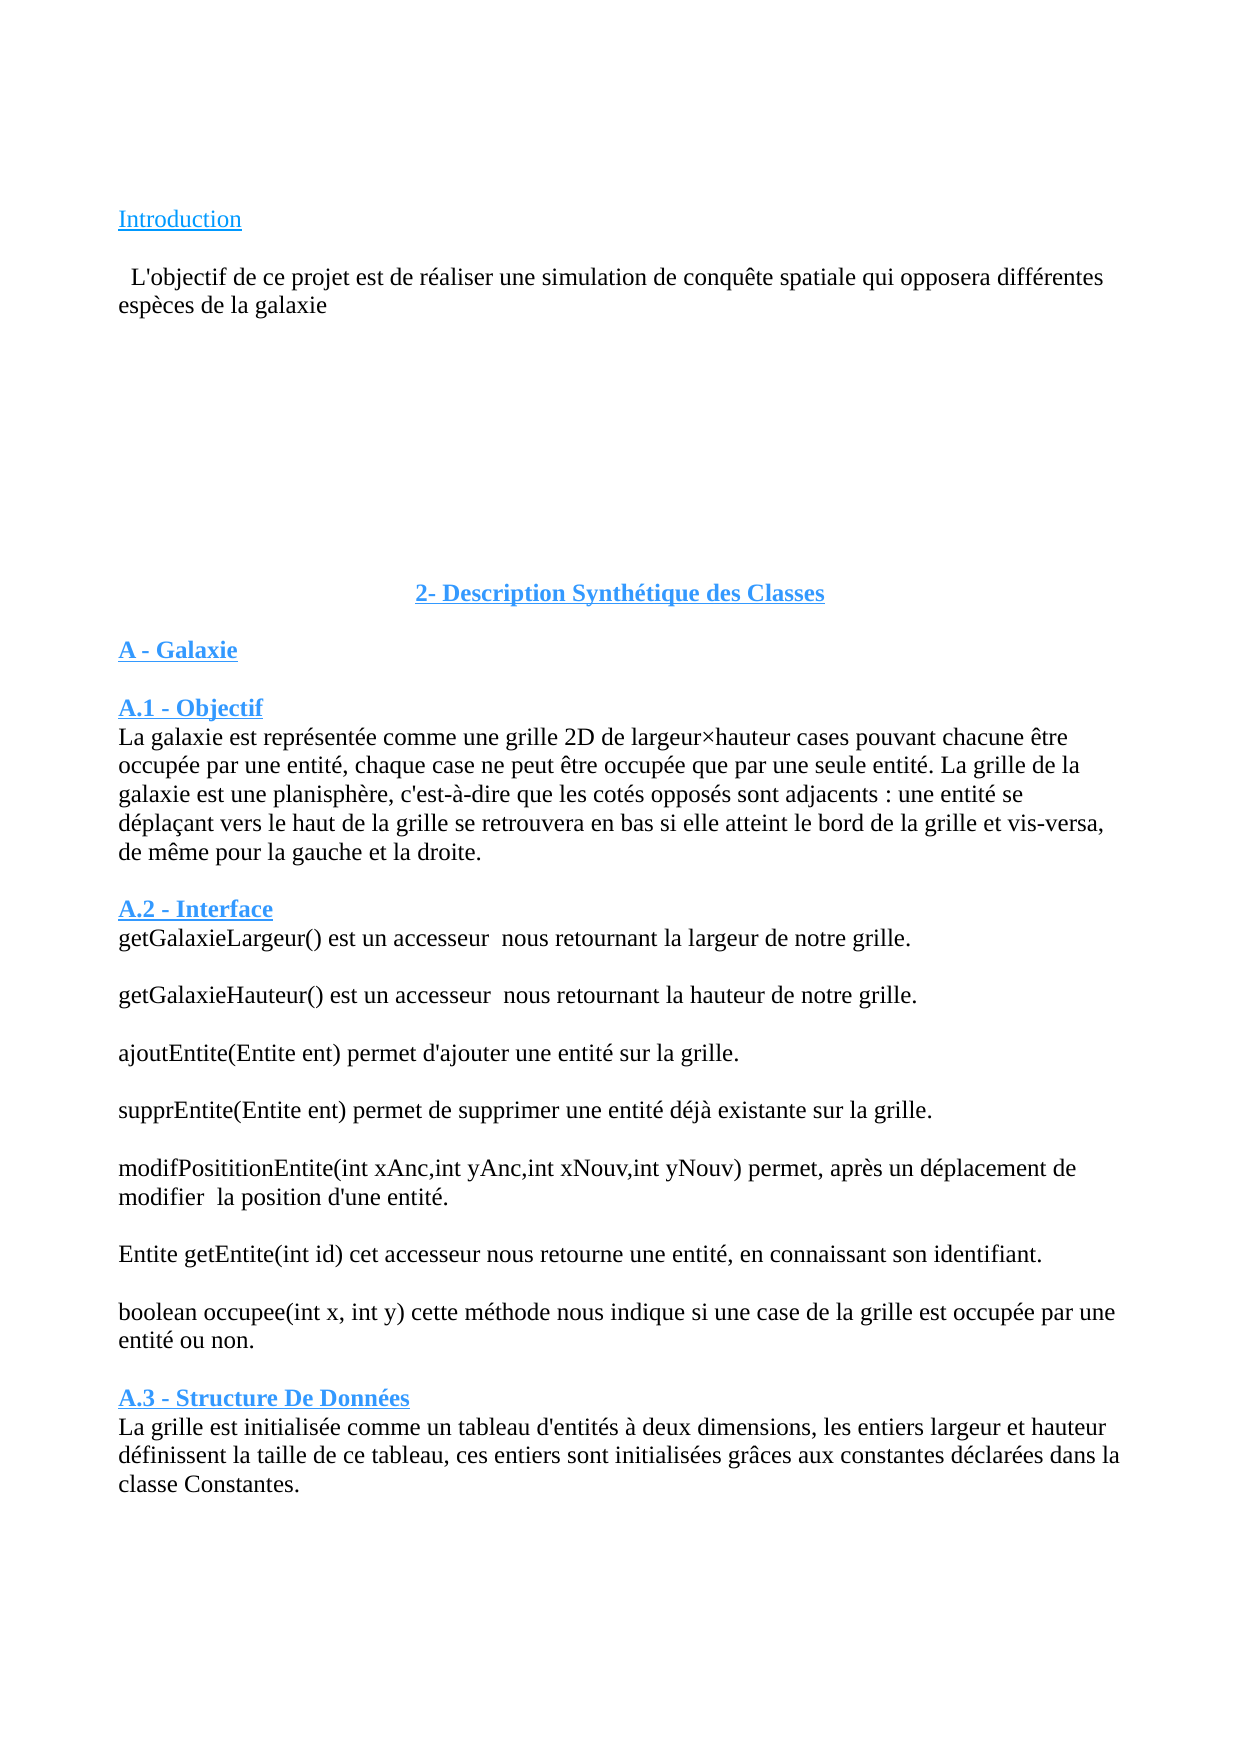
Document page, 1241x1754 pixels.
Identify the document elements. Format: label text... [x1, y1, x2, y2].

text ajoutEntite(Entite ent) permet d'ajouter une entité sur la grille. [118, 1038, 1122, 1067]
text A - Galaxie [118, 636, 1122, 664]
text Entite getEntite(int id) cet accesseur nous retourne une entité, en connaissant son identifiant. [118, 1239, 1122, 1268]
text modifPosititionEntite(int xAnc,int yAnc,int xNouv,int yNouv) permet, après un déplacement de modifier la position d'une entité. [118, 1153, 1122, 1211]
text L'objectif de ce projet est de réaliser une simulation de conquête spatiale qui opposera différentes espèces de la galaxie [118, 262, 1122, 319]
text Introduction [118, 204, 1122, 233]
text supprEntite(Entite ent) permet de supprimer une entité déjà existante sur la grille. [118, 1096, 1122, 1124]
text A.3 - Structure De Données [118, 1383, 1122, 1412]
text 2- Description Synthétique des Classes [118, 578, 1122, 607]
text La grille est initialisée comme un tableau d'entités à deux dimensions, les entiers largeur et hauteur définissent la taille de ce tableau, ces entiers sont initialisées grâces aux constantes déclarées dans la classe Constantes. [118, 1412, 1122, 1498]
text A.2 - Interface [118, 894, 1122, 923]
text getGalaxieHauteur() est un accesseur nous retournant la hauteur de notre grille. [118, 981, 1122, 1009]
text getGalaxieLargeur() est un accesseur nous retournant la largeur de notre grille. [118, 923, 1122, 952]
text A.1 - Objectif [118, 693, 1122, 722]
text La galaxie est représentée comme une grille 2D de largeur×hauteur cases pouvant chacune être occupée par une entité, chaque case ne peut être occupée que par une seule entité. La grille de la galaxie est une planisphère, c'est-à-dire que les cotés opposés sont adjacents : une entité se déplaçant vers le haut de la grille se retrouvera en bas si elle atteint le bord de la grille et vis-versa, de même pour la gauche et la droite. [118, 722, 1122, 866]
text boolean occupee(int x, int y) cette méthode nous indique si une case de la grille est occupée par une entité ou non. [118, 1297, 1122, 1354]
